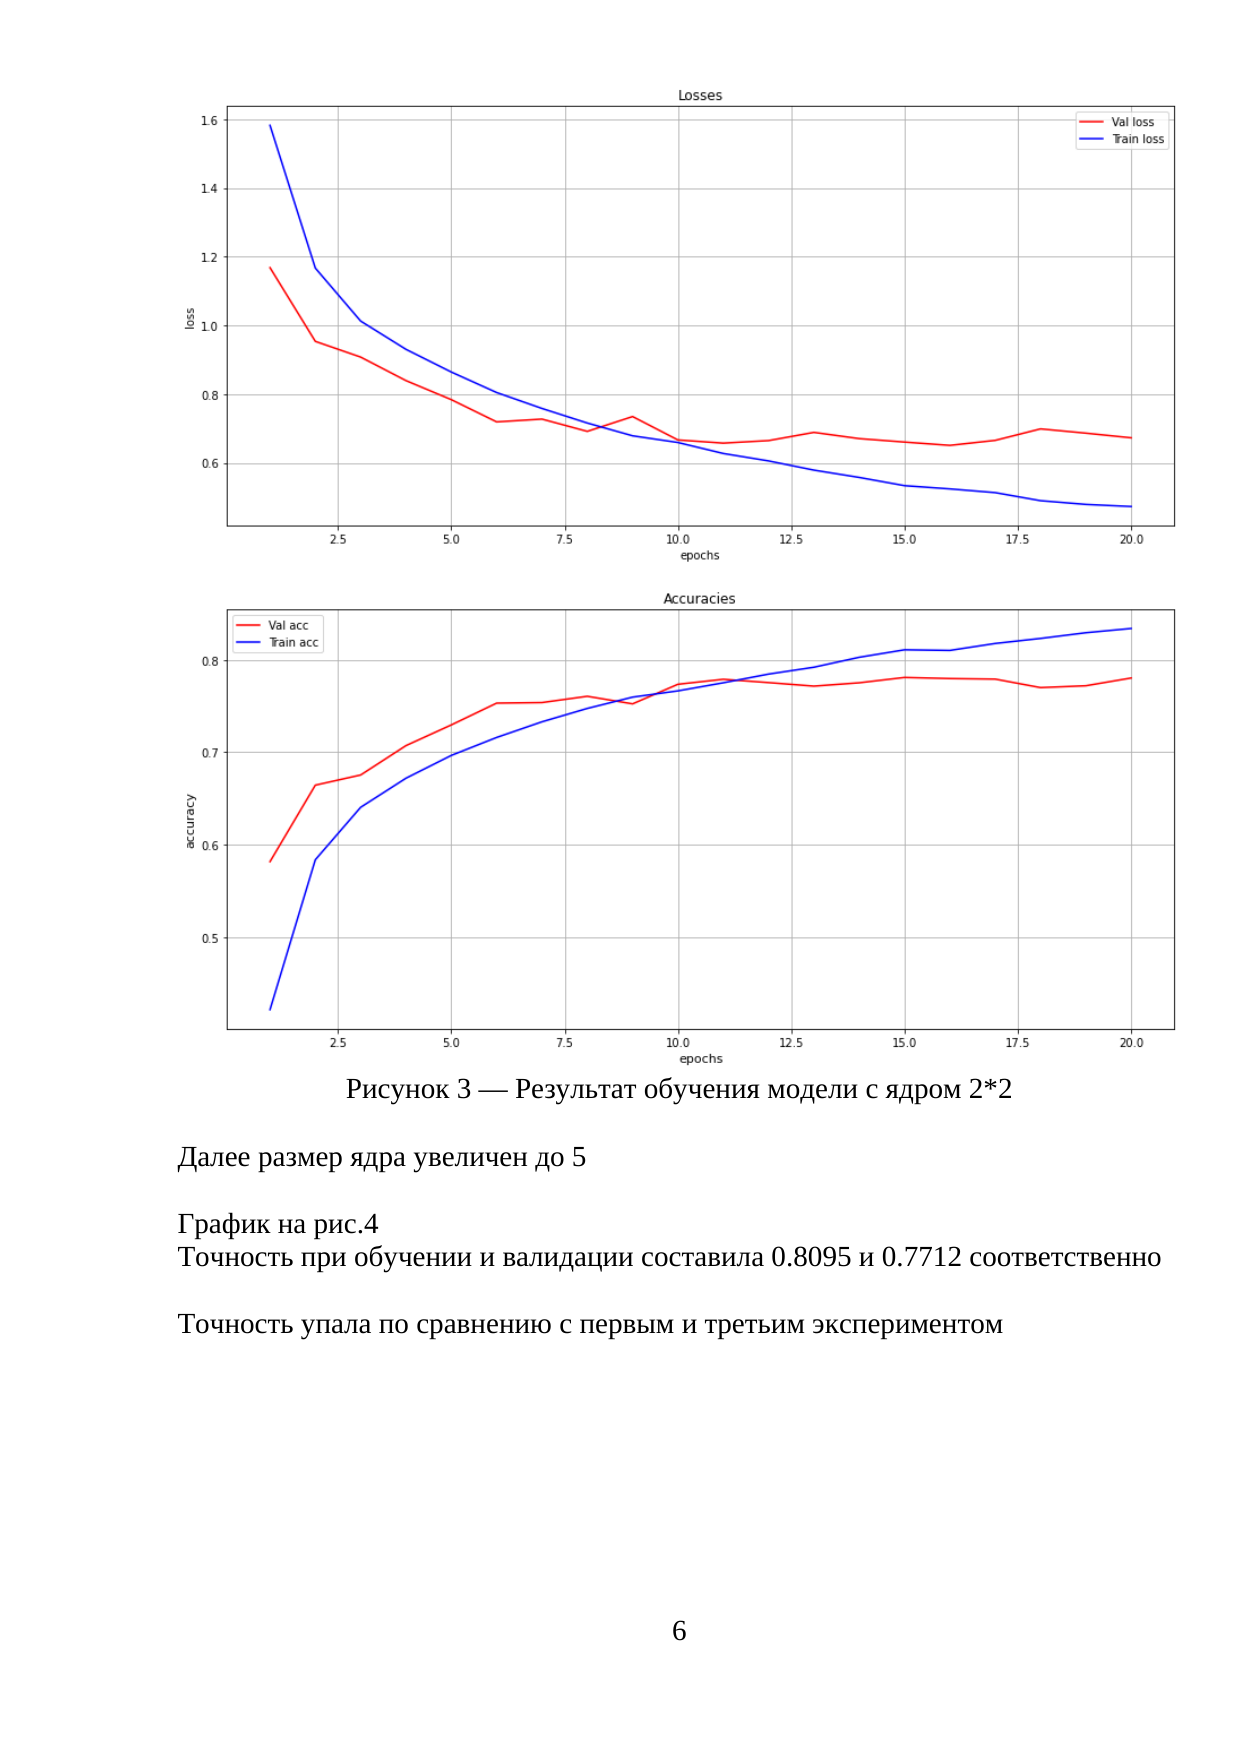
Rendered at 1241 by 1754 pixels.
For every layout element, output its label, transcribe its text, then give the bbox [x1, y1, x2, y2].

text Точность при обучении и валидации составила 0.8095 и 0.7712 соответственно [177, 1239, 1181, 1273]
text График на рис.4 [177, 1206, 1181, 1239]
text Рисунок 3 — Результат обучения модели с ядром 2*2 [177, 1072, 1181, 1105]
text Точность упала по сравнению с первым и третьим экспериментом [177, 1306, 1181, 1340]
picture [177, 81, 1182, 1072]
text Далее размер ядра увеличен до 5 [177, 1139, 1181, 1172]
